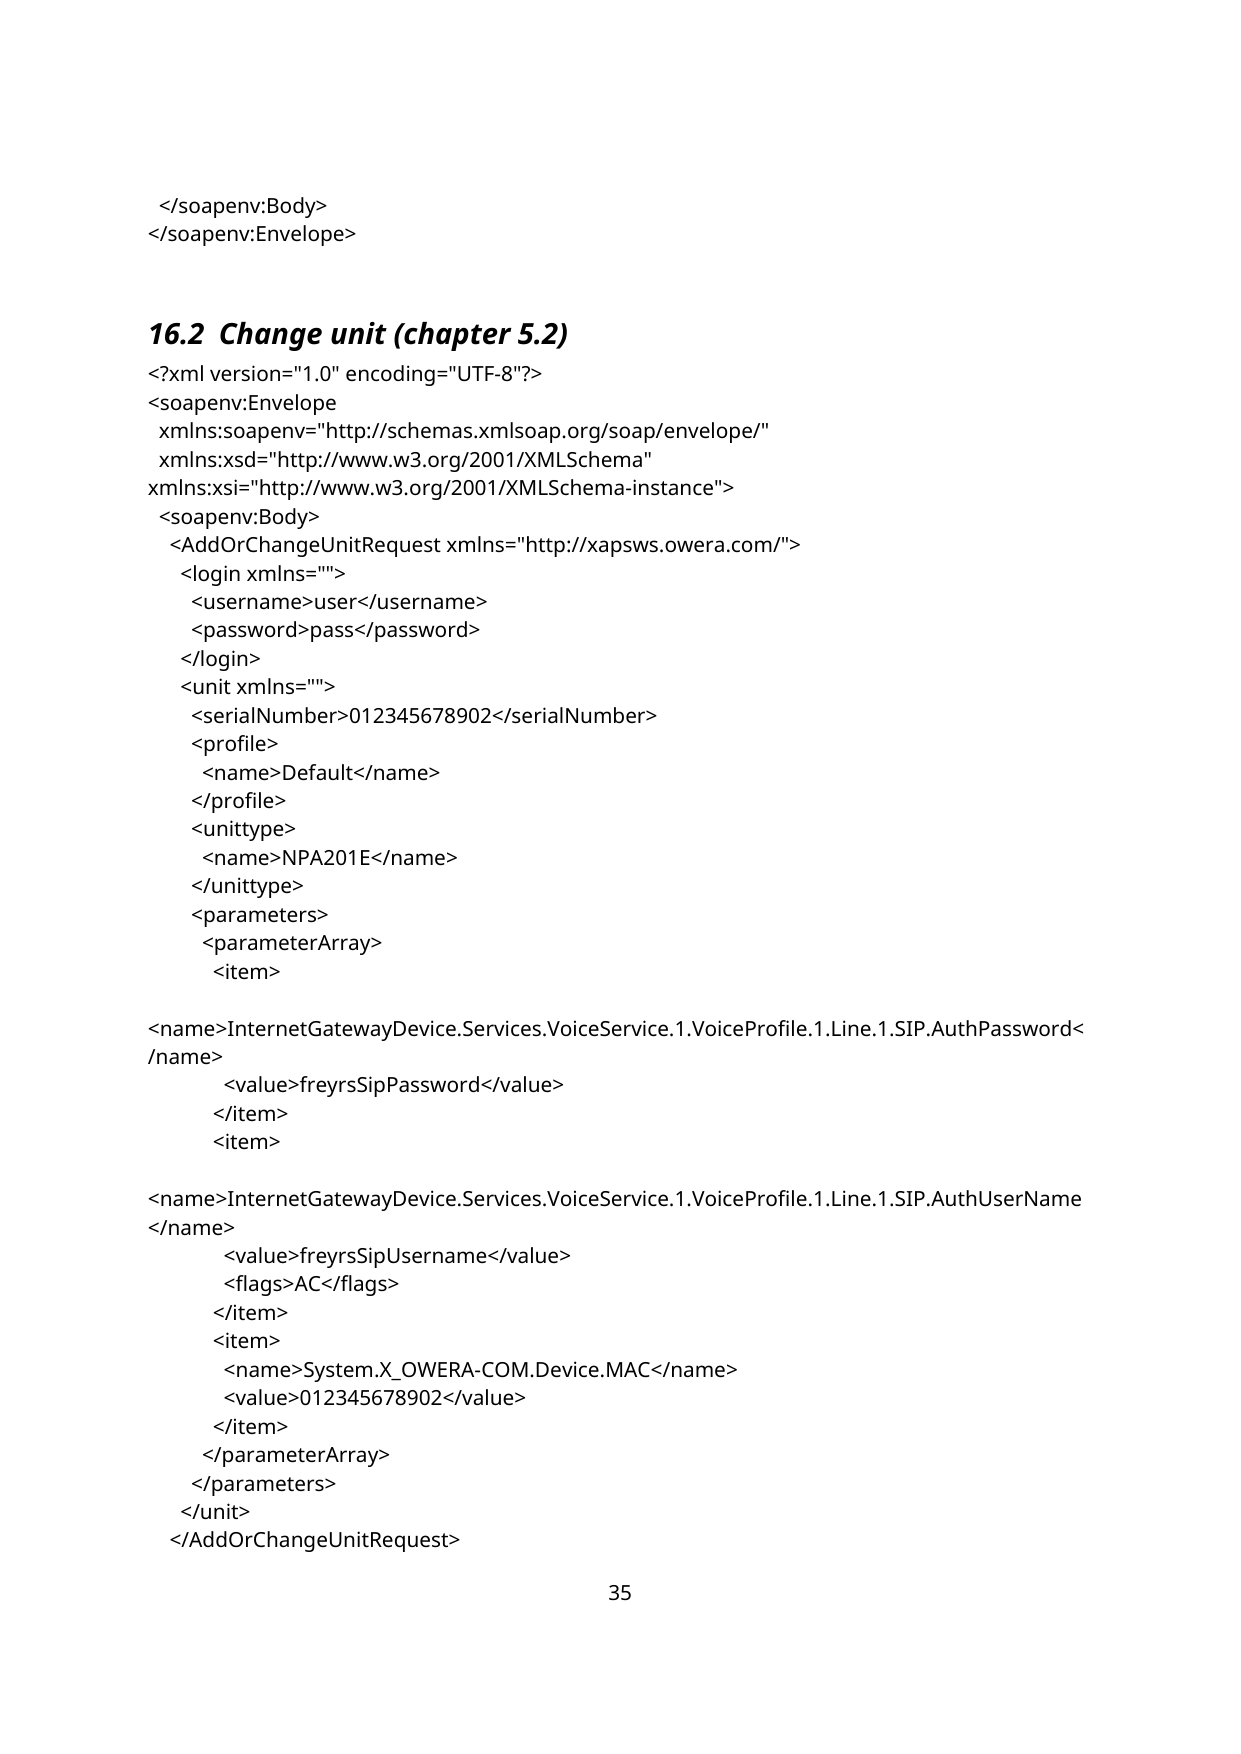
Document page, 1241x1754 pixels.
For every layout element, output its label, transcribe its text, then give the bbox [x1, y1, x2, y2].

subtitle Change unit (chapter 5.2) [148, 314, 1092, 353]
text <?xml version="1.0" encoding="UTF-8"?> <soapenv:Envelope xmlns:soapenv="http://schemas.xmlsoap.org/soap/envelope/" xmlns:xsd="http://www.w3.org/2001/XMLSchema" xmlns:xsi="http://www.w3.org/2001/XMLSchema-instance"> <soapenv:Body> <AddOrChangeUnitRequest xmlns="http://xapsws.owera.com/"> <login xmlns=""> <username>user</username> <password>pass</password> </login> <unit xmlns=""> <serialNumber>012345678902</serialNumber> <profile> <name>Default</name> </profile> <unittype> <name>NPA201E</name> </unittype> <parameters> <parameterArray> <item> <name>InternetGatewayDevice.Services.VoiceService.1.VoiceProfile.1.Line.1.SIP.AuthPassword</name> <value>freyrsSipPassword</value> </item> <item> <name>InternetGatewayDevice.Services.VoiceService.1.VoiceProfile.1.Line.1.SIP.AuthUserName</name> <value>freyrsSipUsername</value> <flags>AC</flags> </item> <item> <name>System.X_OWERA-COM.Device.MAC</name> <value>012345678902</value> </item> </parameterArray> </parameters> </unit> </AddOrChangeUnitRequest> [148, 359, 1092, 1554]
text </soapenv:Body> </soapenv:Envelope> [148, 191, 1092, 248]
